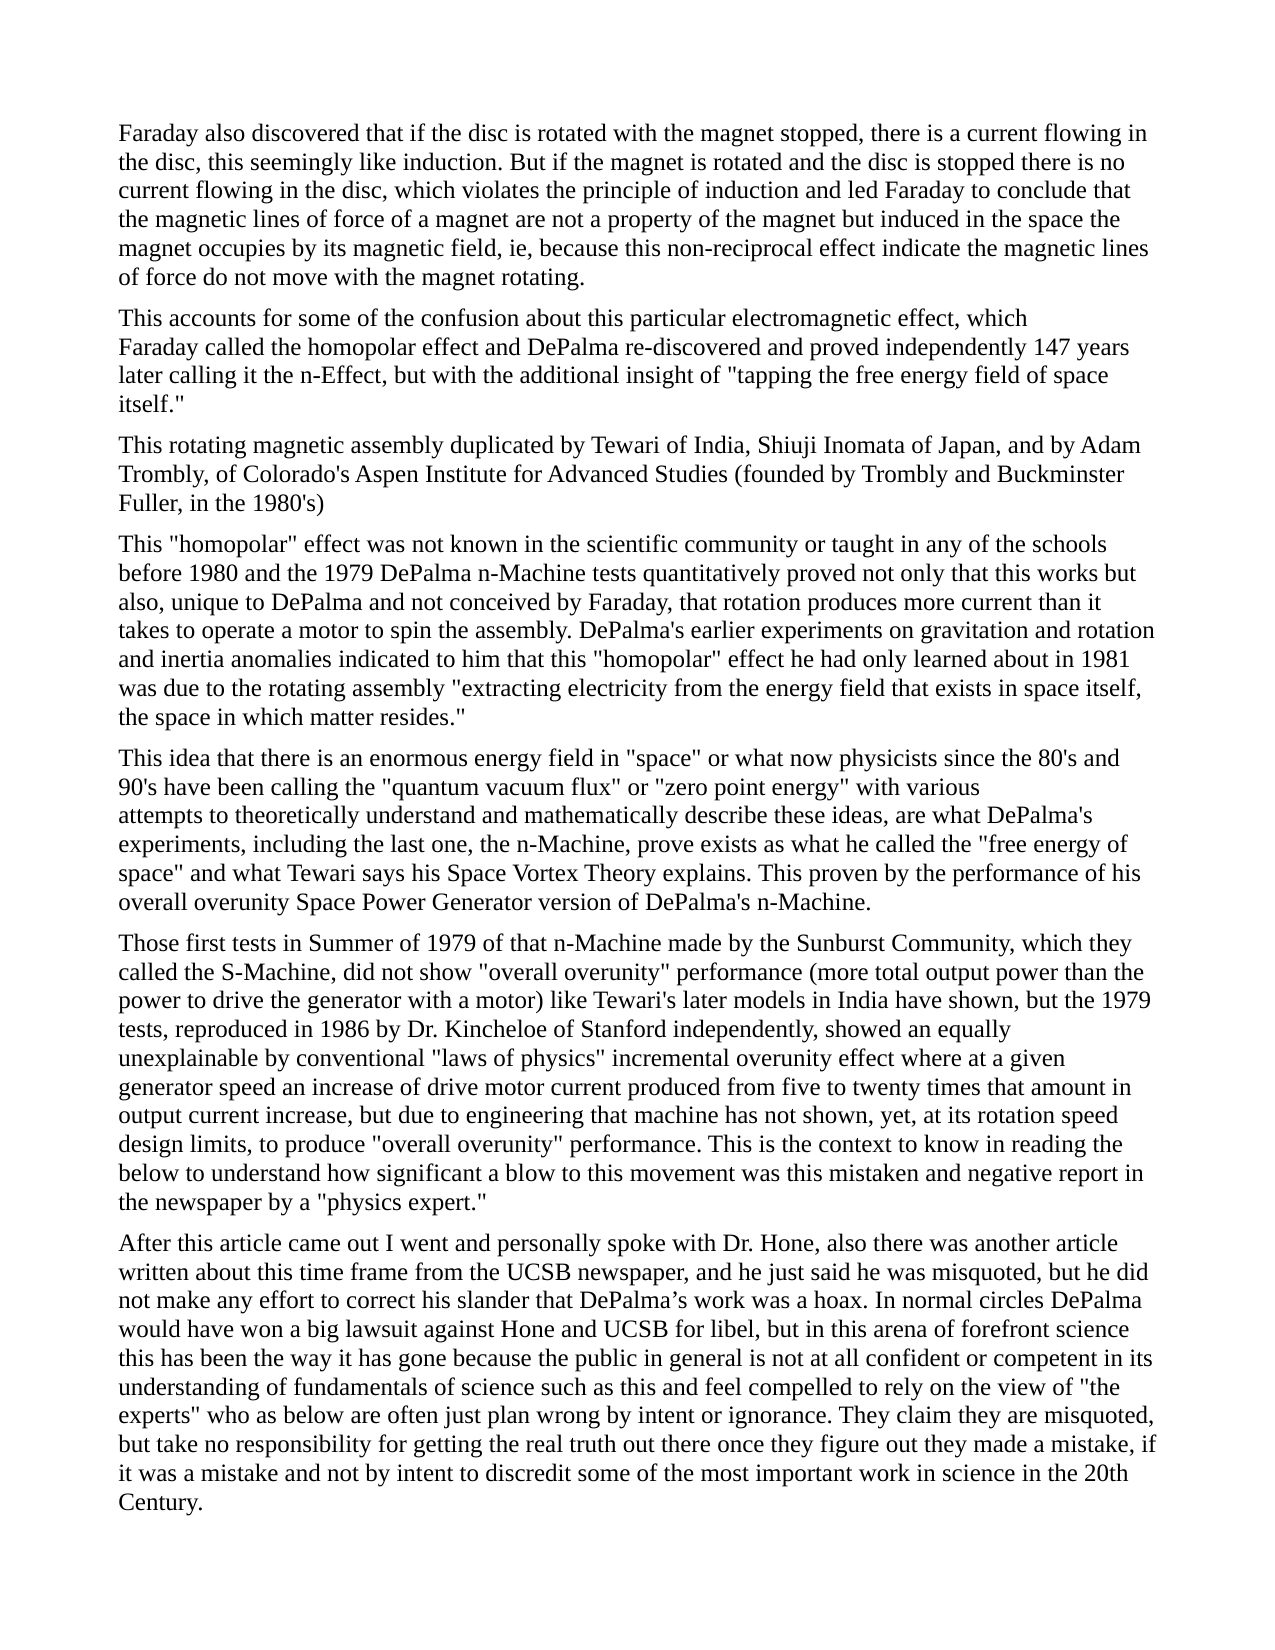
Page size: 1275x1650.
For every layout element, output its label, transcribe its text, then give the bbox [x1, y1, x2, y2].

text This "homopolar" effect was not known in the scientific community or taught in any of the schools before 1980 and the 1979 DePalma n-Machine tests quantitatively proved not only that this works but also, unique to DePalma and not conceived by Faraday, that rotation produces more current than it takes to operate a motor to spin the assembly. DePalma's earlier experiments on gravitation and rotation and inertia anomalies indicated to him that this "homopolar" effect he had only learned about in 1981 was due to the rotating assembly "extracting electricity from the energy field that exists in space itself, the space in which matter resides." [118, 529, 1157, 731]
text Faraday also discovered that if the disc is rotated with the magnet stopped, there is a current flowing in the disc, this seemingly like induction. But if the magnet is rotated and the disc is stopped there is no current flowing in the disc, which violates the principle of induction and led Faraday to conclude that the magnetic lines of force of a magnet are not a property of the magnet but induced in the space the magnet occupies by its magnetic field, ie, because this non-reciprocal effect indicate the magnetic lines of force do not move with the magnet rotating. [118, 118, 1157, 291]
text This accounts for some of the confusion about this particular electromagnetic effect, which Faraday called the homopolar effect and DePalma re-discovered and proved independently 147 years later calling it the n-Effect, but with the additional insight of "tapping the free energy field of space itself." [118, 303, 1157, 418]
text After this article came out I went and personally spoke with Dr. Hone, also there was another article written about this time frame from the UCSB newspaper, and he just said he was misquoted, but he did not make any effort to correct his slander that DePalma’s work was a hoax. In normal circles DePalma would have won a big lawsuit against Hone and UCSB for libel, but in this arena of forefront science this has been the way it has gone because the public in general is not at all confident or competent in its understanding of fundamentals of science such as this and feel compelled to rely on the view of "the experts" who as below are often just plan wrong by intent or ignorance. They claim they are misquoted, but take no responsibility for getting the real truth out there once they figure out they made a mistake, if it was a mistake and not by intent to discredit some of the most important work in science in the 20th Century. [118, 1228, 1157, 1516]
text This rotating magnetic assembly duplicated by Tewari of India, Shiuji Inomata of Japan, and by Adam Trombly, of Colorado's Aspen Institute for Advanced Studies (founded by Trombly and Buckminster Fuller, in the 1980's) [118, 431, 1157, 517]
text This idea that there is an enormous energy field in "space" or what now physicists since the 80's and 90's have been calling the "quantum vacuum flux" or "zero point energy" with various attempts to theoretically understand and mathematically describe these ideas, are what DePalma's experiments, including the last one, the n-Machine, prove exists as what he called the "free energy of space" and what Tewari says his Space Vortex Theory explains. This proven by the performance of his overall overunity Space Power Generator version of DePalma's n-Machine. [118, 743, 1157, 916]
text Those first tests in Summer of 1979 of that n-Machine made by the Sunburst Community, which they called the S-Machine, did not show "overall overunity" performance (more total output power than the power to drive the generator with a motor) like Tewari's later models in India have shown, but the 1979 tests, reproduced in 1986 by Dr. Kincheloe of Stanford independently, showed an equally unexplainable by conventional "laws of physics" incremental overunity effect where at a given generator speed an increase of drive motor current produced from five to twenty times that amount in output current increase, but due to engineering that machine has not shown, yet, at its rotation speed design limits, to produce "overall overunity" performance. This is the context to know in reading the below to understand how significant a blow to this movement was this mistaken and negative report in the newspaper by a "physics expert." [118, 928, 1157, 1216]
